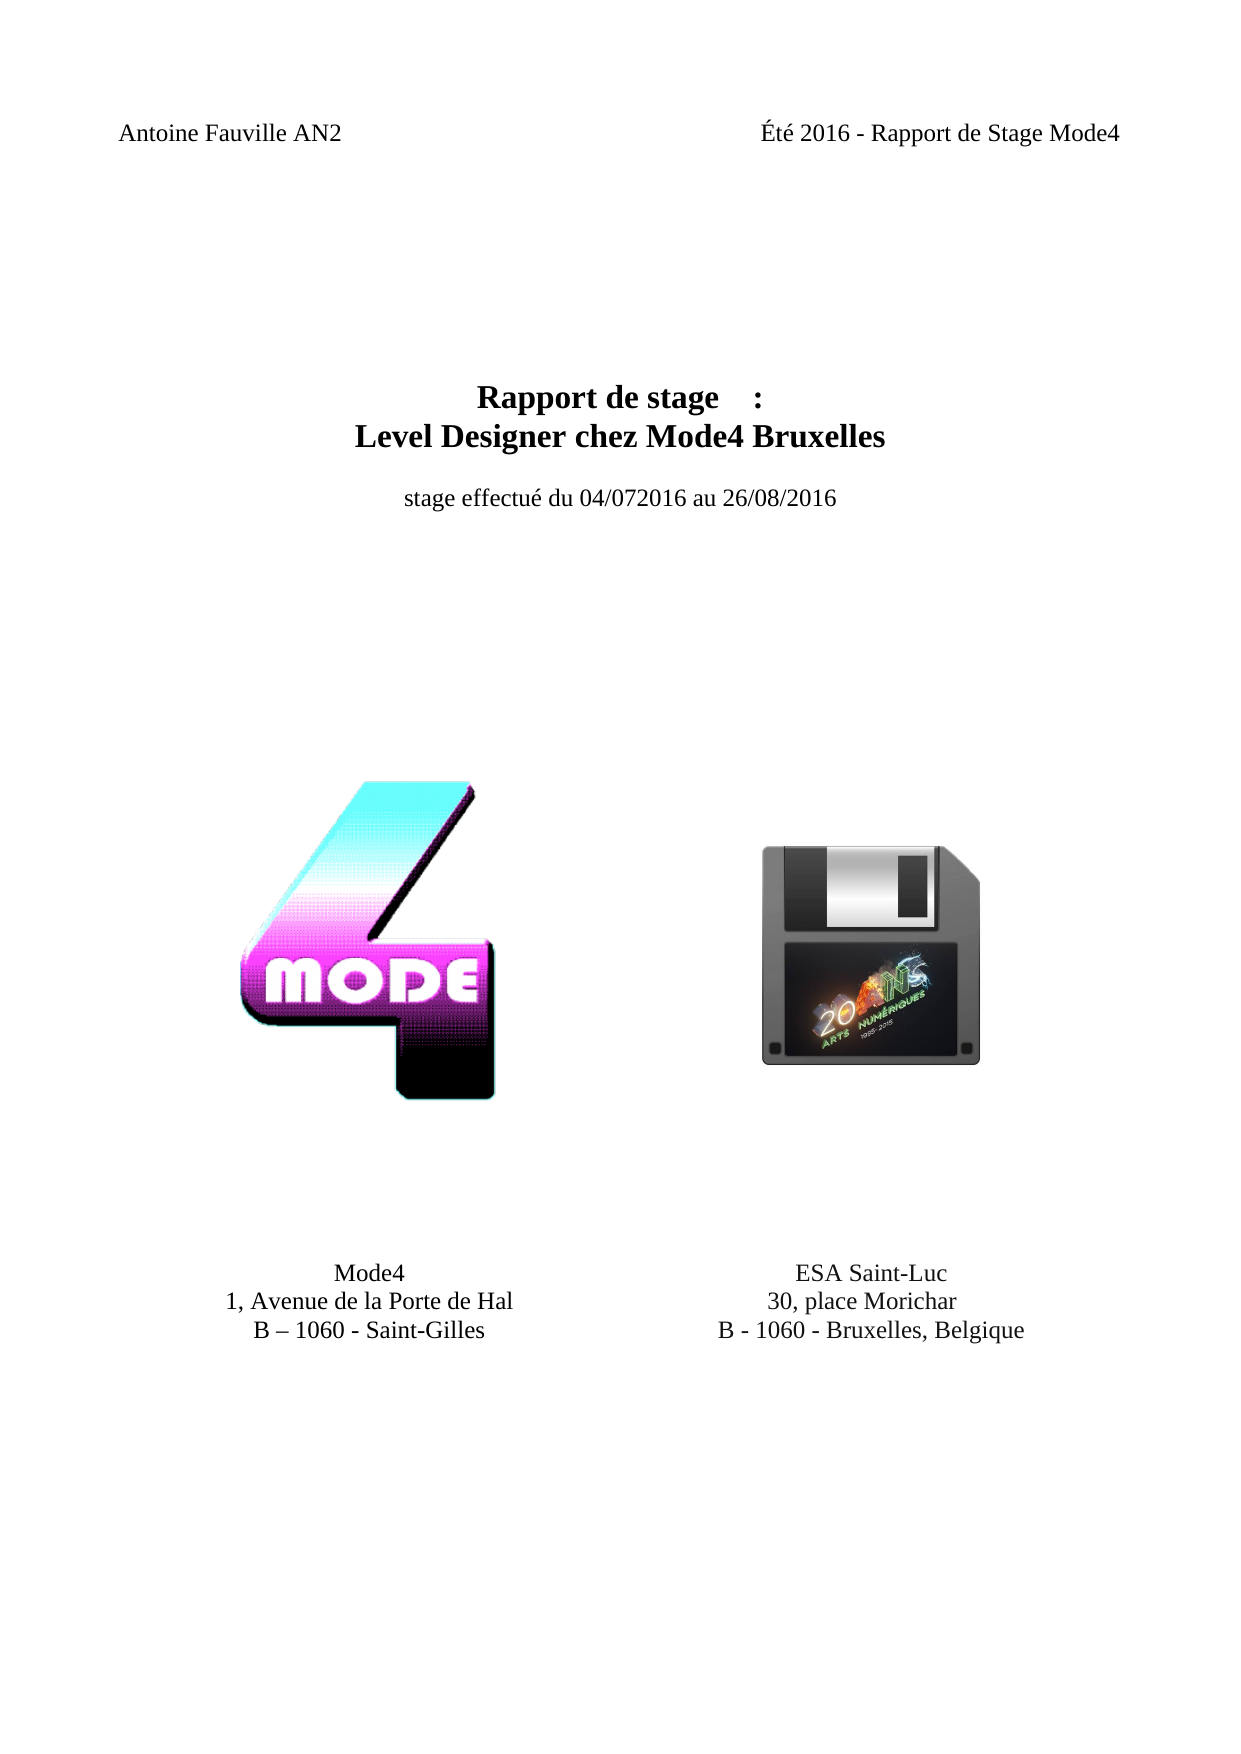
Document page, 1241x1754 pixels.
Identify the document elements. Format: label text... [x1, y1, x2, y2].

picture [748, 833, 993, 1079]
table_cell ESA Saint-Luc 30, place Morichar B - 1060 - Bruxelles, Belgique [620, 1223, 1122, 1378]
text Level Designer chez Mode4 Bruxelles [118, 416, 1122, 454]
text Rapport de stage : [118, 378, 1122, 416]
picture [240, 776, 499, 1103]
table_header [118, 742, 620, 1102]
text stage effectué du 04/072016 au 26/08/2016 [118, 483, 1122, 512]
table_header [118, 1103, 620, 1223]
table_cell Mode4 1, Avenue de la Porte de Hal B – 1060 - Saint-Gilles [118, 1223, 620, 1378]
table_header [620, 742, 1122, 1223]
